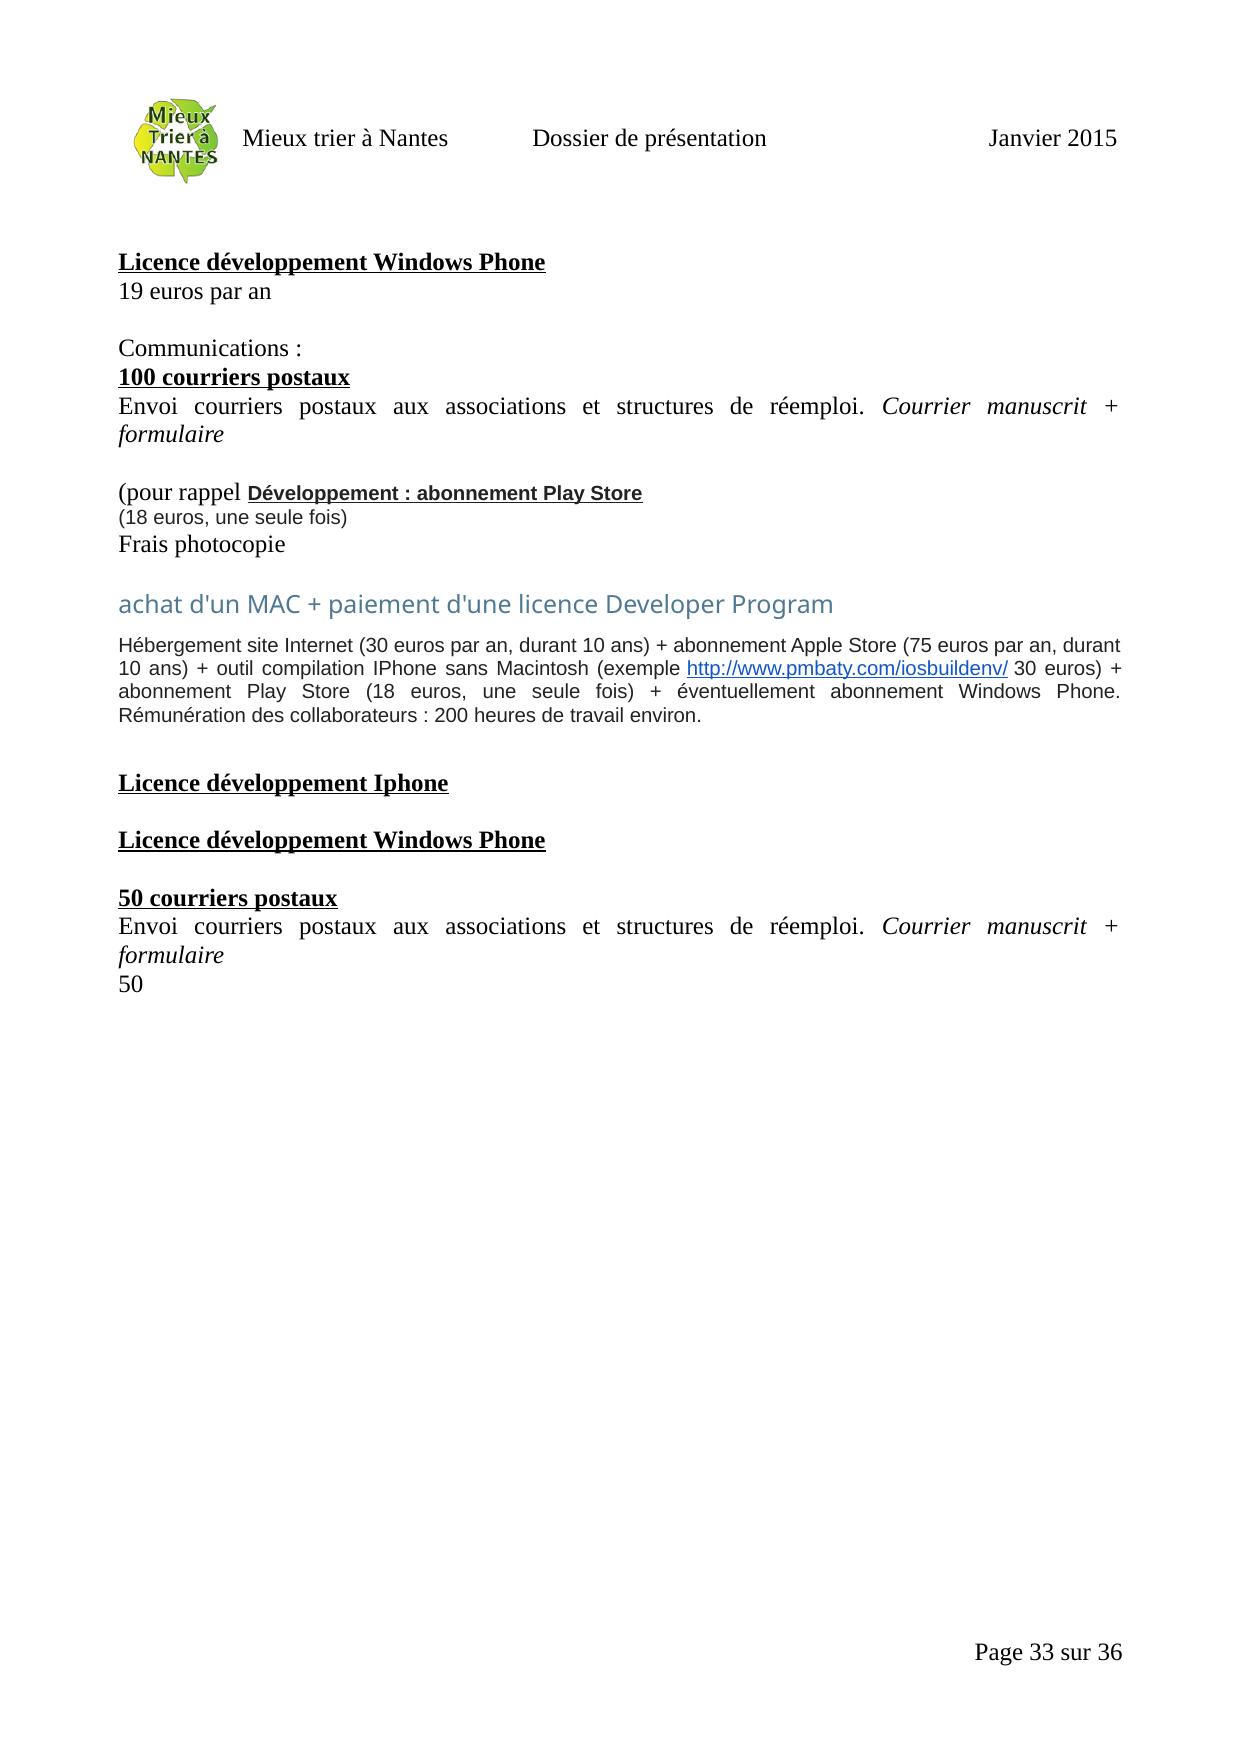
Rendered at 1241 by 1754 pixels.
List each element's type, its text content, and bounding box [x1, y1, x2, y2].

text Licence développement Iphone [118, 768, 1122, 796]
text Licence développement Windows Phone [118, 825, 1122, 854]
text (pour rappel Développement : abonnement Play Store [118, 477, 1122, 506]
text 50 [118, 969, 1122, 998]
text Frais photocopie [118, 529, 1122, 558]
text 19 euros par an [118, 276, 1122, 304]
text 100 courriers postaux [118, 362, 1122, 391]
picture [131, 95, 221, 185]
text Envoi courriers postaux aux associations et structures de réemploi. Courrier manuscrit + formulaire [118, 391, 1122, 448]
text Communications : [118, 333, 1122, 362]
text Licence développement Windows Phone [118, 247, 1122, 276]
text Envoi courriers postaux aux associations et structures de réemploi. Courrier manuscrit + formulaire [118, 911, 1122, 969]
text achat d'un MAC + paiement d'une licence Developer Program [118, 587, 1122, 621]
text (18 euros, une seule fois) [118, 506, 1122, 529]
text Hébergement site Internet (30 euros par an, durant 10 ans) + abonnement Apple Store (75 euros par an, durant 10 ans) + outil compilation IPhone sans Macintosh (exemple http://www.pmbaty.com/iosbuildenv/ 30 euros) + abonnement Play Store (18 euros, une seule fois) + éventuellement abonnement Windows Phone. Rémunération des collaborateurs : 200 heures de travail environ. [118, 633, 1122, 726]
text 50 courriers postaux [118, 883, 1122, 911]
